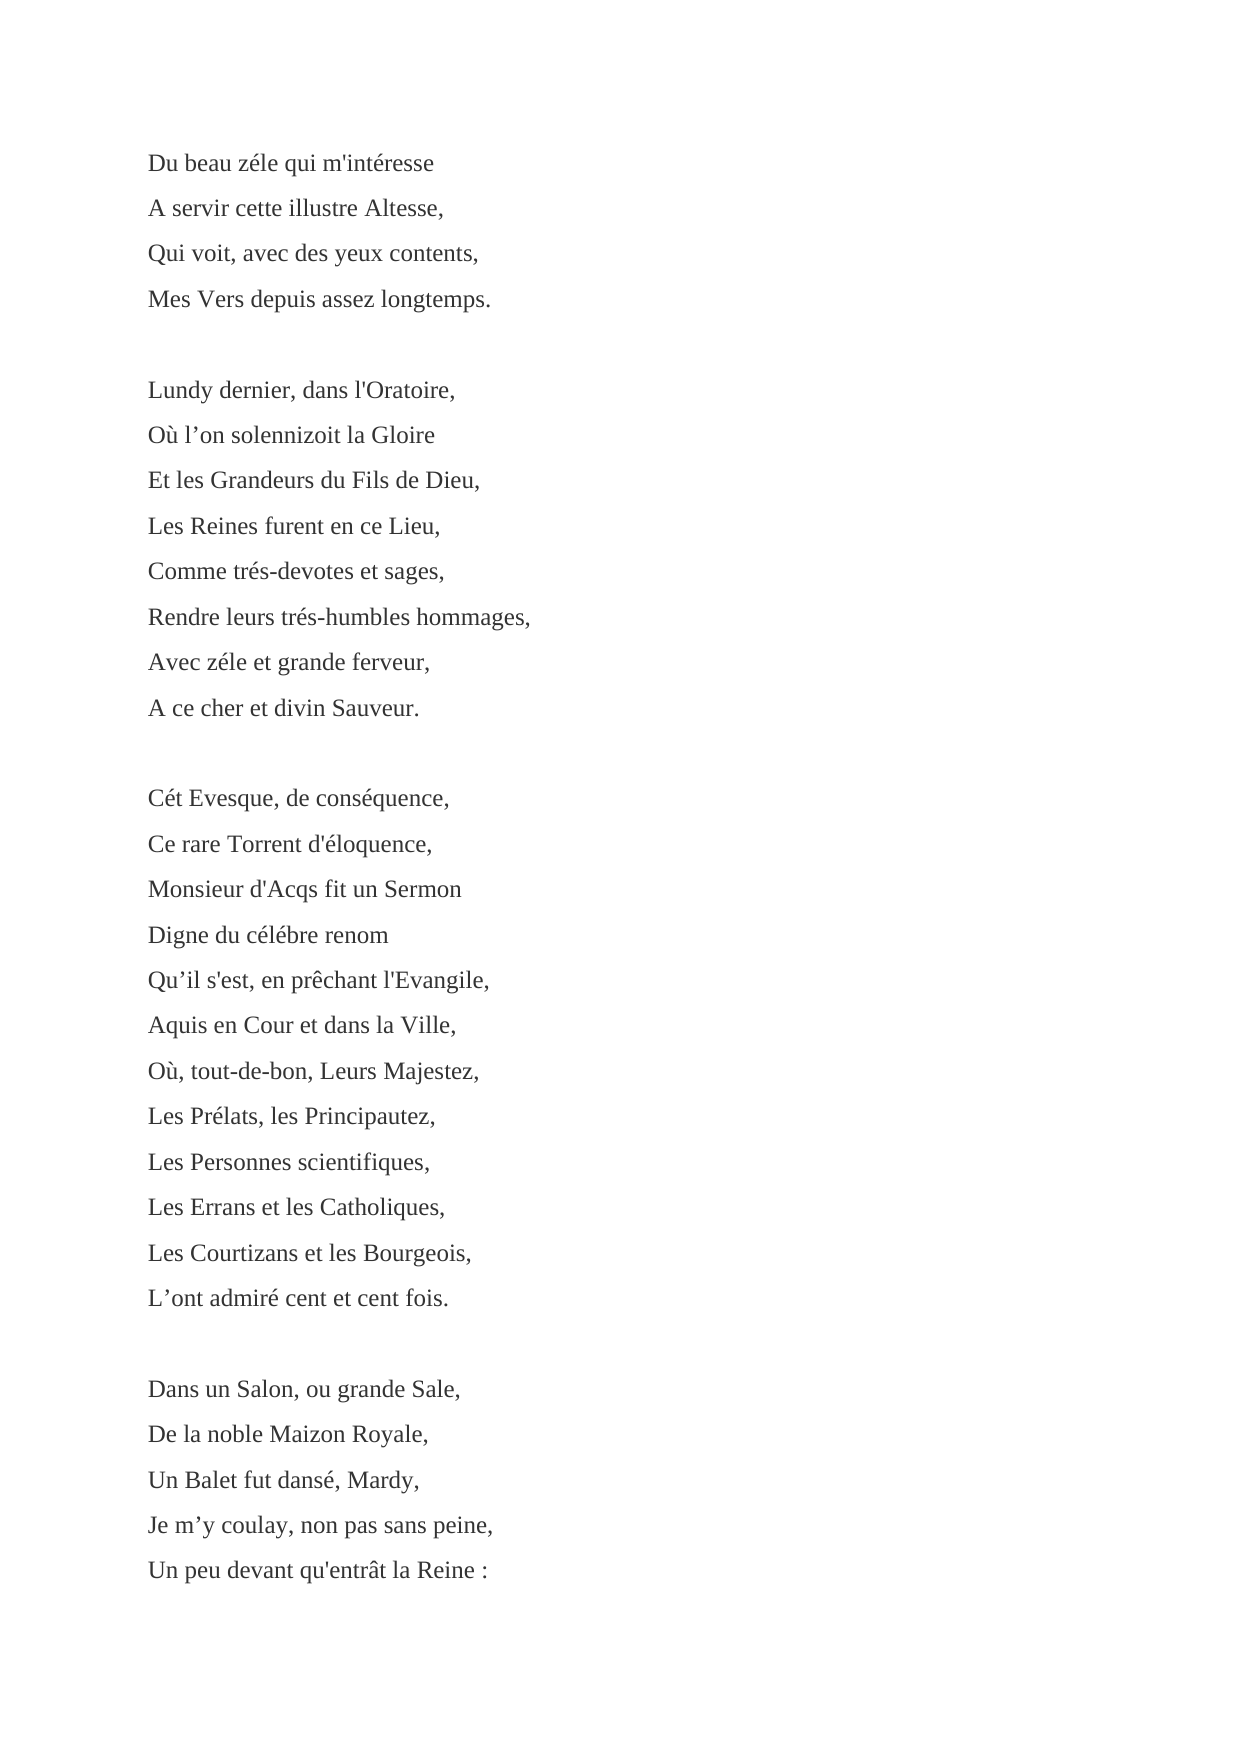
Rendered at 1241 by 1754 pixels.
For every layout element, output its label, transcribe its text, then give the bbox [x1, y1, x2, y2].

text Monsieur d'Acqs fit un Sermon [148, 874, 1093, 903]
text Du beau zéle qui m'intéresse [148, 148, 1093, 176]
text A servir cette illustre Altesse, [148, 193, 1093, 222]
text Avec zéle et grande ferveur, [148, 647, 1093, 676]
text Digne du célébre renom [148, 920, 1093, 948]
text Et les Grandeurs du Fils de Dieu, [148, 466, 1093, 494]
text Qui voit, avec des yeux contents, [148, 238, 1093, 267]
text Qu’il s'est, en prêchant l'Evangile, [148, 965, 1093, 994]
text Aquis en Cour et dans la Ville, [148, 1011, 1093, 1039]
text Les Courtizans et les Bourgeois, [148, 1238, 1093, 1266]
text A ce cher et divin Sauveur. [148, 693, 1093, 721]
text Lundy dernier, dans l'Oratoire, [148, 375, 1093, 403]
text Rendre leurs trés-humbles hommages, [148, 602, 1093, 631]
text Où l’on solennizoit la Gloire [148, 420, 1093, 449]
text Les Prélats, les Principautez, [148, 1101, 1093, 1130]
text De la noble Maizon Royale, [148, 1419, 1093, 1448]
text Un Balet fut dansé, Mardy, [148, 1465, 1093, 1493]
text Cét Evesque, de conséquence, [148, 783, 1093, 812]
text Les Reines furent en ce Lieu, [148, 511, 1093, 540]
text Dans un Salon, ou grande Sale, [148, 1374, 1093, 1403]
text Je m’y coulay, non pas sans peine, [148, 1510, 1093, 1539]
text Ce rare Torrent d'éloquence, [148, 829, 1093, 858]
text L’ont admiré cent et cent fois. [148, 1283, 1093, 1312]
text Les Errans et les Catholiques, [148, 1192, 1093, 1221]
text Un peu devant qu'entrât la Reine : [148, 1556, 1093, 1584]
text Les Personnes scientifiques, [148, 1147, 1093, 1176]
text Comme trés-devotes et sages, [148, 556, 1093, 585]
text Où, tout-de-bon, Leurs Majestez, [148, 1056, 1093, 1085]
text Mes Vers depuis assez longtemps. [148, 284, 1093, 313]
